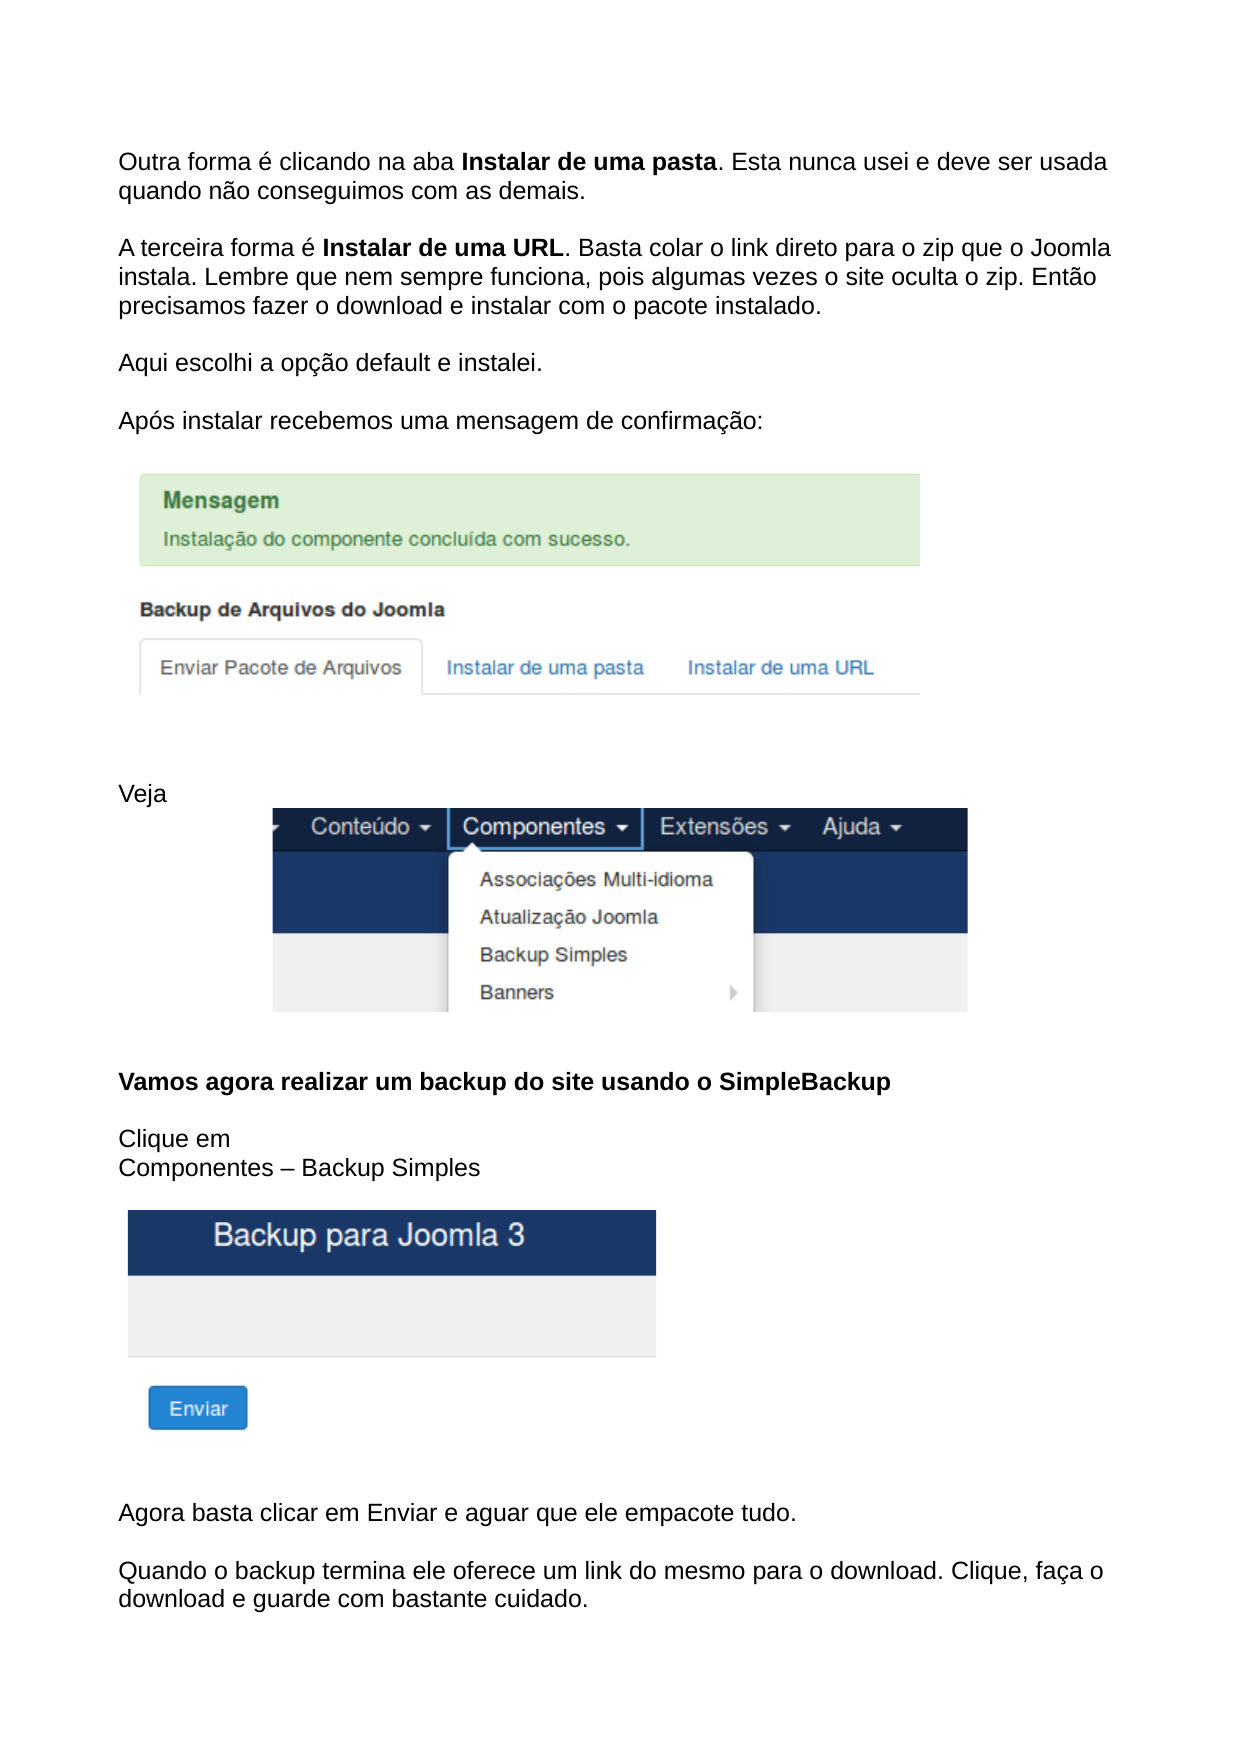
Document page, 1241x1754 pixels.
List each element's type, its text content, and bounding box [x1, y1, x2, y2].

text A terceira forma é Instalar de uma URL. Basta colar o link direto para o zip que o Joomla instala. Lembre que nem sempre funciona, pois algumas vezes o site oculta o zip. Então precisamos fazer o download e instalar com o pacote instalado. [118, 233, 1122, 319]
picture [127, 1210, 657, 1449]
text Componentes – Backup Simples [118, 1153, 1122, 1182]
picture [272, 808, 968, 1012]
picture [135, 463, 920, 739]
text Agora basta clicar em Enviar e aguar que ele empacote tudo. [118, 1498, 1122, 1527]
text Após instalar recebemos uma mensagem de confirmação: [118, 406, 1122, 434]
text Veja [118, 779, 1122, 808]
text Quando o backup termina ele oferece um link do mesmo para o download. Clique, faça o download e guarde com bastante cuidado. [118, 1556, 1122, 1613]
text Aqui escolhi a opção default e instalei. [118, 348, 1122, 377]
text Outra forma é clicando na aba Instalar de uma pasta. Esta nunca usei e deve ser usada quando não conseguimos com as demais. [118, 147, 1122, 204]
text Clique em [118, 1124, 1122, 1153]
text Vamos agora realizar um backup do site usando o SimpleBackup [118, 1067, 1122, 1096]
